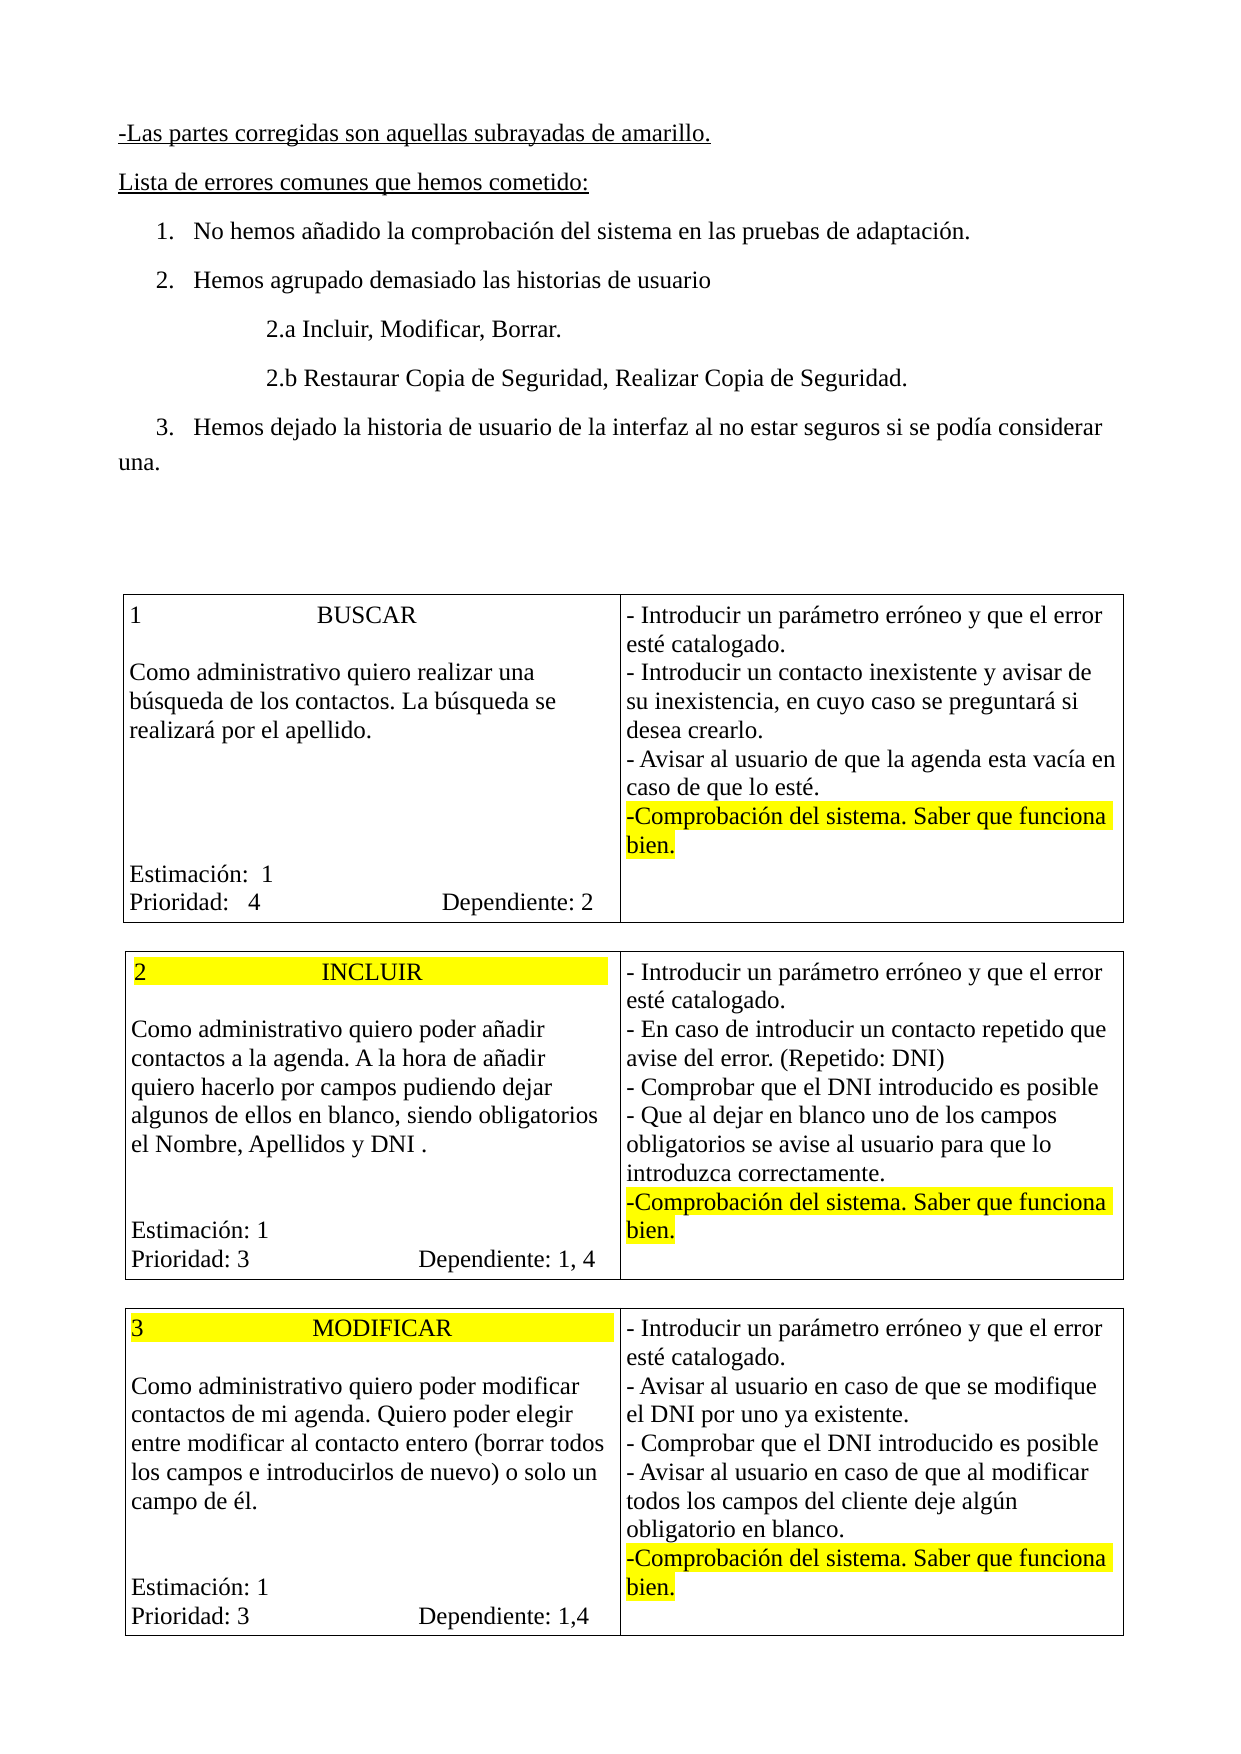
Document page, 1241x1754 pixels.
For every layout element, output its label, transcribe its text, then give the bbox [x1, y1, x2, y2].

table_header - Introducir un parámetro erróneo y que el error esté catalogado. - Avisar al usuario en caso de que se modifique el DNI por uno ya existente. - Comprobar que el DNI introducido es posible - Avisar al usuario en caso de que al modificar todos los campos del cliente deje algún obligatorio en blanco. -Comprobación del sistema. Saber que funciona bien. [621, 1309, 1123, 1635]
text 2.a Incluir, Modificar, Borrar. [118, 314, 1122, 343]
table_header 2 INCLUIR Como administrativo quiero poder añadir contactos a la agenda. A la hora de añadir quiero hacerlo por campos pudiendo dejar algunos de ellos en blanco, siendo obligatorios el Nombre, Apellidos y DNI . Estimación: 1 Prioridad: 3 Dependiente: 1, 4 [126, 952, 620, 1279]
list No hemos añadido la comprobación del sistema en las pruebas de adaptación. [156, 216, 1122, 245]
text Lista de errores comunes que hemos cometido: [118, 167, 1122, 196]
text 3. Hemos dejado la historia de usuario de la interfaz al no estar seguros si se podía considerar una. [118, 412, 1122, 476]
text -Las partes corregidas son aquellas subrayadas de amarillo. [118, 118, 1122, 147]
table_header - Introducir un parámetro erróneo y que el error esté catalogado. - Introducir un contacto inexistente y avisar de su inexistencia, en cuyo caso se preguntará si desea crearlo. - Avisar al usuario de que la agenda esta vacía en caso de que lo esté. -Comprobación del sistema. Saber que funciona bien. [621, 595, 1123, 922]
text 2.b Restaurar Copia de Seguridad, Realizar Copia de Seguridad. [118, 363, 1122, 392]
table_header 1 BUSCAR Como administrativo quiero realizar una búsqueda de los contactos. La búsqueda se realizará por el apellido. Estimación: 1 Prioridad: 4 Dependiente: 2 [124, 595, 620, 922]
list Hemos agrupado demasiado las historias de usuario [156, 265, 1122, 294]
table_header - Introducir un parámetro erróneo y que el error esté catalogado. - En caso de introducir un contacto repetido que avise del error. (Repetido: DNI) - Comprobar que el DNI introducido es posible - Que al dejar en blanco uno de los campos obligatorios se avise al usuario para que lo introduzca correctamente. -Comprobación del sistema. Saber que funciona bien. [621, 952, 1123, 1279]
table_header 3 MODIFICAR Como administrativo quiero poder modificar contactos de mi agenda. Quiero poder elegir entre modificar al contacto entero (borrar todos los campos e introducirlos de nuevo) o solo un campo de él. Estimación: 1 Prioridad: 3 Dependiente: 1,4 [126, 1309, 620, 1635]
